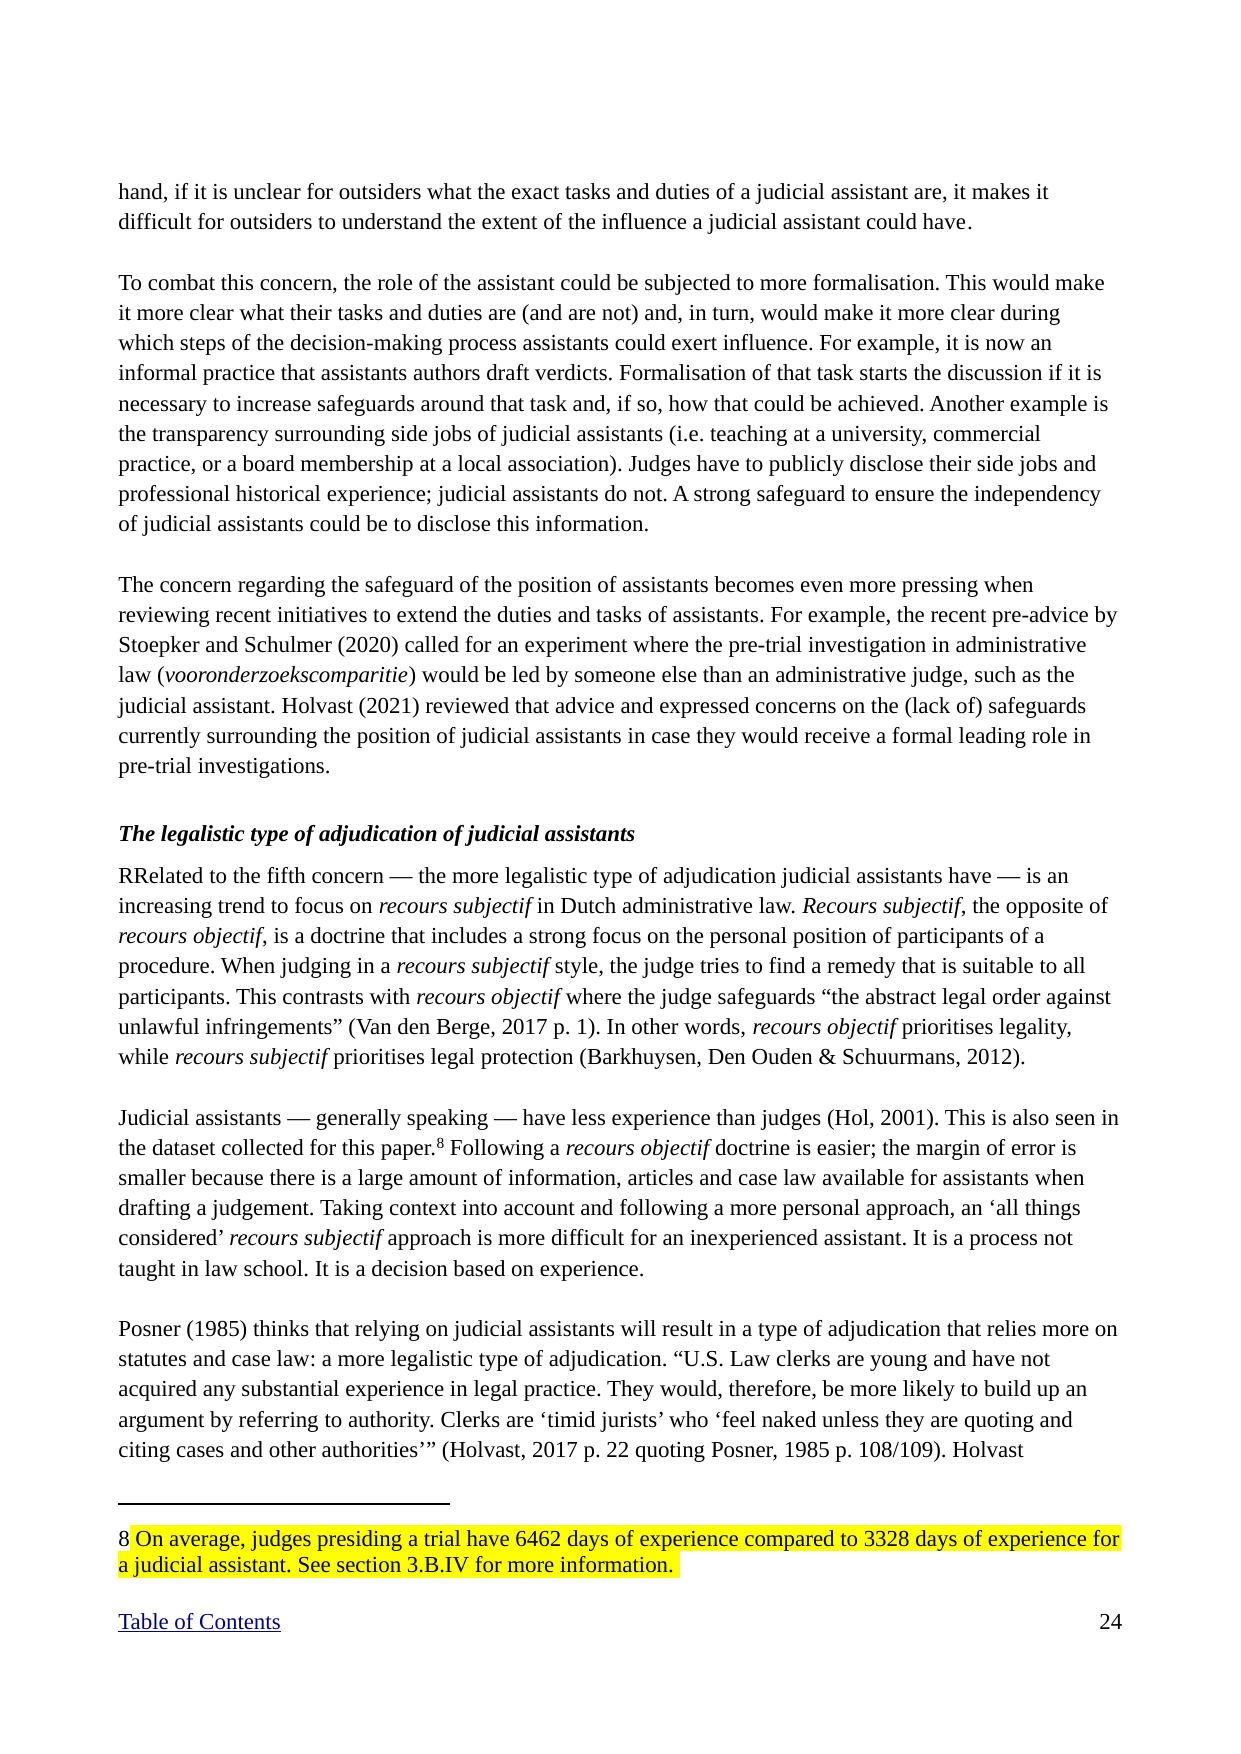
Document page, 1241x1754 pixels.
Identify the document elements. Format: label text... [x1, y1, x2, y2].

text The concern regarding the safeguard of the position of assistants becomes even more pressing when reviewing recent initiatives to extend the duties and tasks of assistants. For example, the recent pre-advice by Stoepker and Schulmer (2020) called for an experiment where the pre-trial investigation in administrative law (vooronderzoekscomparitie) would be led by someone else than an administrative judge, such as the judicial assistant. Holvast (2021) reviewed that advice and expressed concerns on the (lack of) safeguards currently surrounding the position of judicial assistants in case they would receive a formal leading role in pre-trial investigations. [118, 571, 1122, 778]
text hand, if it is unclear for outsiders what the exact tasks and duties of a judicial assistant are, it makes it difficult for outsiders to understand the extent of the influence a judicial assistant could have. [118, 178, 1122, 235]
text argument by referring to authority. Clerks are ‘timid jurists’ who ‘feel naked unless they are quoting and citing cases and other authorities’” (Holvast, 2017 p. 22 quoting Posner, 1985 p. 108/109). Holvast [118, 1406, 1122, 1462]
subtitle The legalistic type of adjudication of judicial assistants [118, 820, 1122, 846]
text RRelated to the fifth concern — the more legalistic type of adjudication judicial assistants have — is an increasing trend to focus on recours subjectif in Dutch administrative law. Recours subjectif, the opposite of recours objectif, is a doctrine that includes a strong focus on the personal position of participants of a procedure. When judging in a recours subjectif style, the judge tries to find a remedy that is suitable to all participants. This contrasts with recours objectif where the judge safeguards “the abstract legal order against unlawful infringements” (Van den Berge, 2017 p. 1). In other words, recours objectif prioritises legality, while recours subjectif prioritises legal protection (Barkhuysen, Den Ouden & Schuurmans, 2012). [118, 862, 1122, 1069]
text On average, judges presiding a trial have 6462 days of experience compared to 3328 days of experience for a judicial assistant. See section 3.B.IV for more information. [680, 1525, 1122, 1578]
text Posner (1985) thinks that relying on judicial assistants will result in a type of adjudication that relies more on statutes and case law: a more legalistic type of adjudication. “U.S. Law clerks are young and have not acquired any substantial experience in legal practice. They would, therefore, be more likely to build up an [118, 1315, 1122, 1402]
text To combat this concern, the role of the assistant could be subjected to more formalisation. This would make it more clear what their tasks and duties are (and are not) and, in turn, would make it more clear during which steps of the decision-making process assistants could exert influence. For example, it is now an informal practice that assistants authors draft verdicts. Formalisation of that task starts the discussion if it is necessary to increase safeguards around that task and, if so, how that could be achieved. Another example is the transparency surrounding side jobs of judicial assistants (i.e. teaching at a university, commercial practice, or a board membership at a local association). Judges have to publicly disclose their side jobs and professional historical experience; judicial assistants do not. A strong safeguard to ensure the independency of judicial assistants could be to disclose this information. [118, 269, 1122, 537]
text Judicial assistants — generally speaking — have less experience than judges (Hol, 2001). This is also seen in the dataset collected for this paper. Following a recours objectif doctrine is easier; the margin of error is smaller because there is a large amount of information, articles and case law available for assistants when drafting a judgement. Taking context into account and following a more personal approach, an ‘all things considered’ recours subjectif approach is more difficult for an inexperienced assistant. It is a process not taught in law school. It is a decision based on experience. [118, 1103, 1122, 1281]
